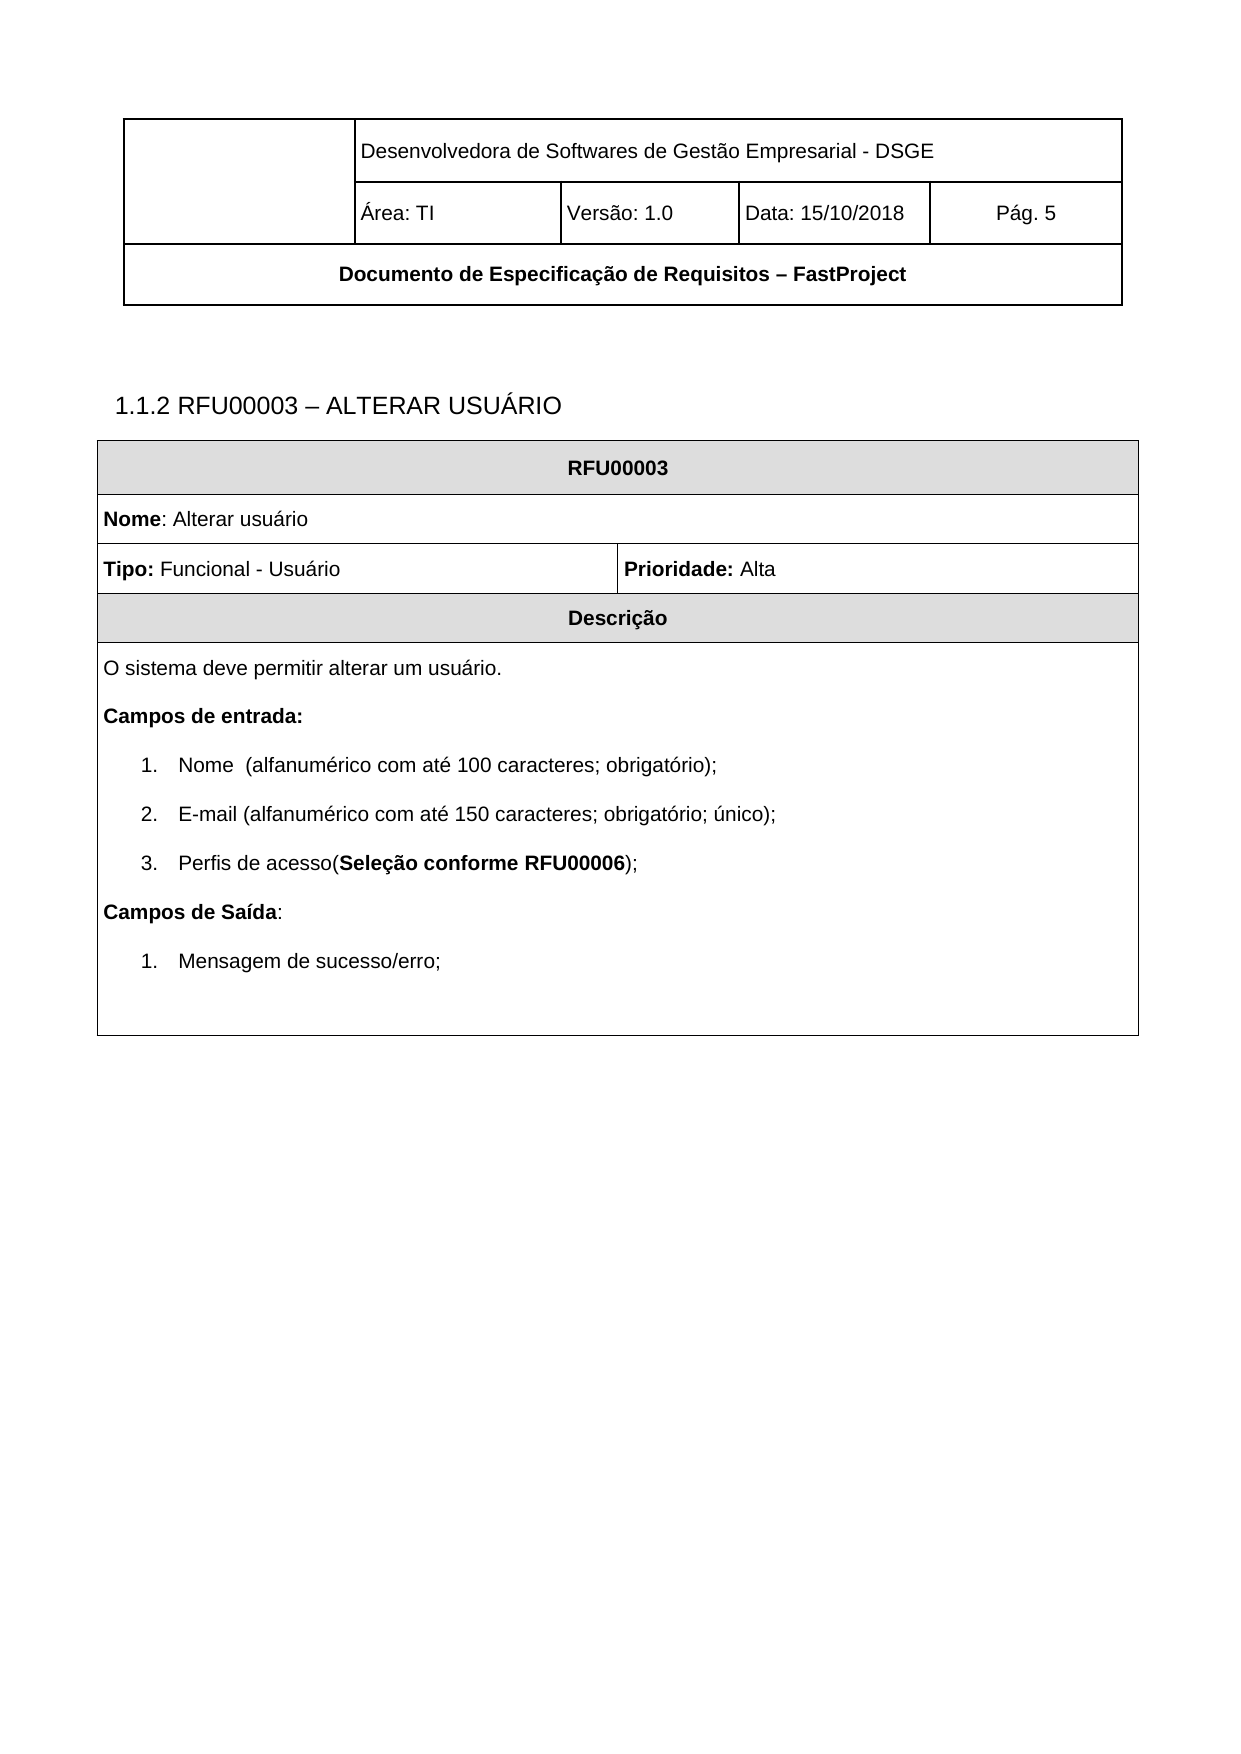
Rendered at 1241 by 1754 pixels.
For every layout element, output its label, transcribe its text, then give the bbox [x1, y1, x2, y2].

table_cell Descrição [98, 594, 1138, 642]
table_cell O sistema deve permitir alterar um usuário. Campos de entrada: Nome (alfanumérico com até 100 caracteres; obrigatório); E-mail (alfanumérico com até 150 caracteres; obrigatório; único); Perfis de acesso(Seleção conforme RFU00006); Campos de Saída: Mensagem de sucesso/erro; [98, 643, 1138, 1034]
table_cell Tipo: Funcional - Usuário [98, 544, 617, 593]
table_cell Nome: Alterar usuário [98, 495, 1138, 543]
table_cell Prioridade: Alta [618, 544, 1138, 593]
table_header RFU00003 [98, 441, 1138, 494]
subtitle RFU00003 – ALTERAR USUÁRIO [114, 391, 1122, 420]
